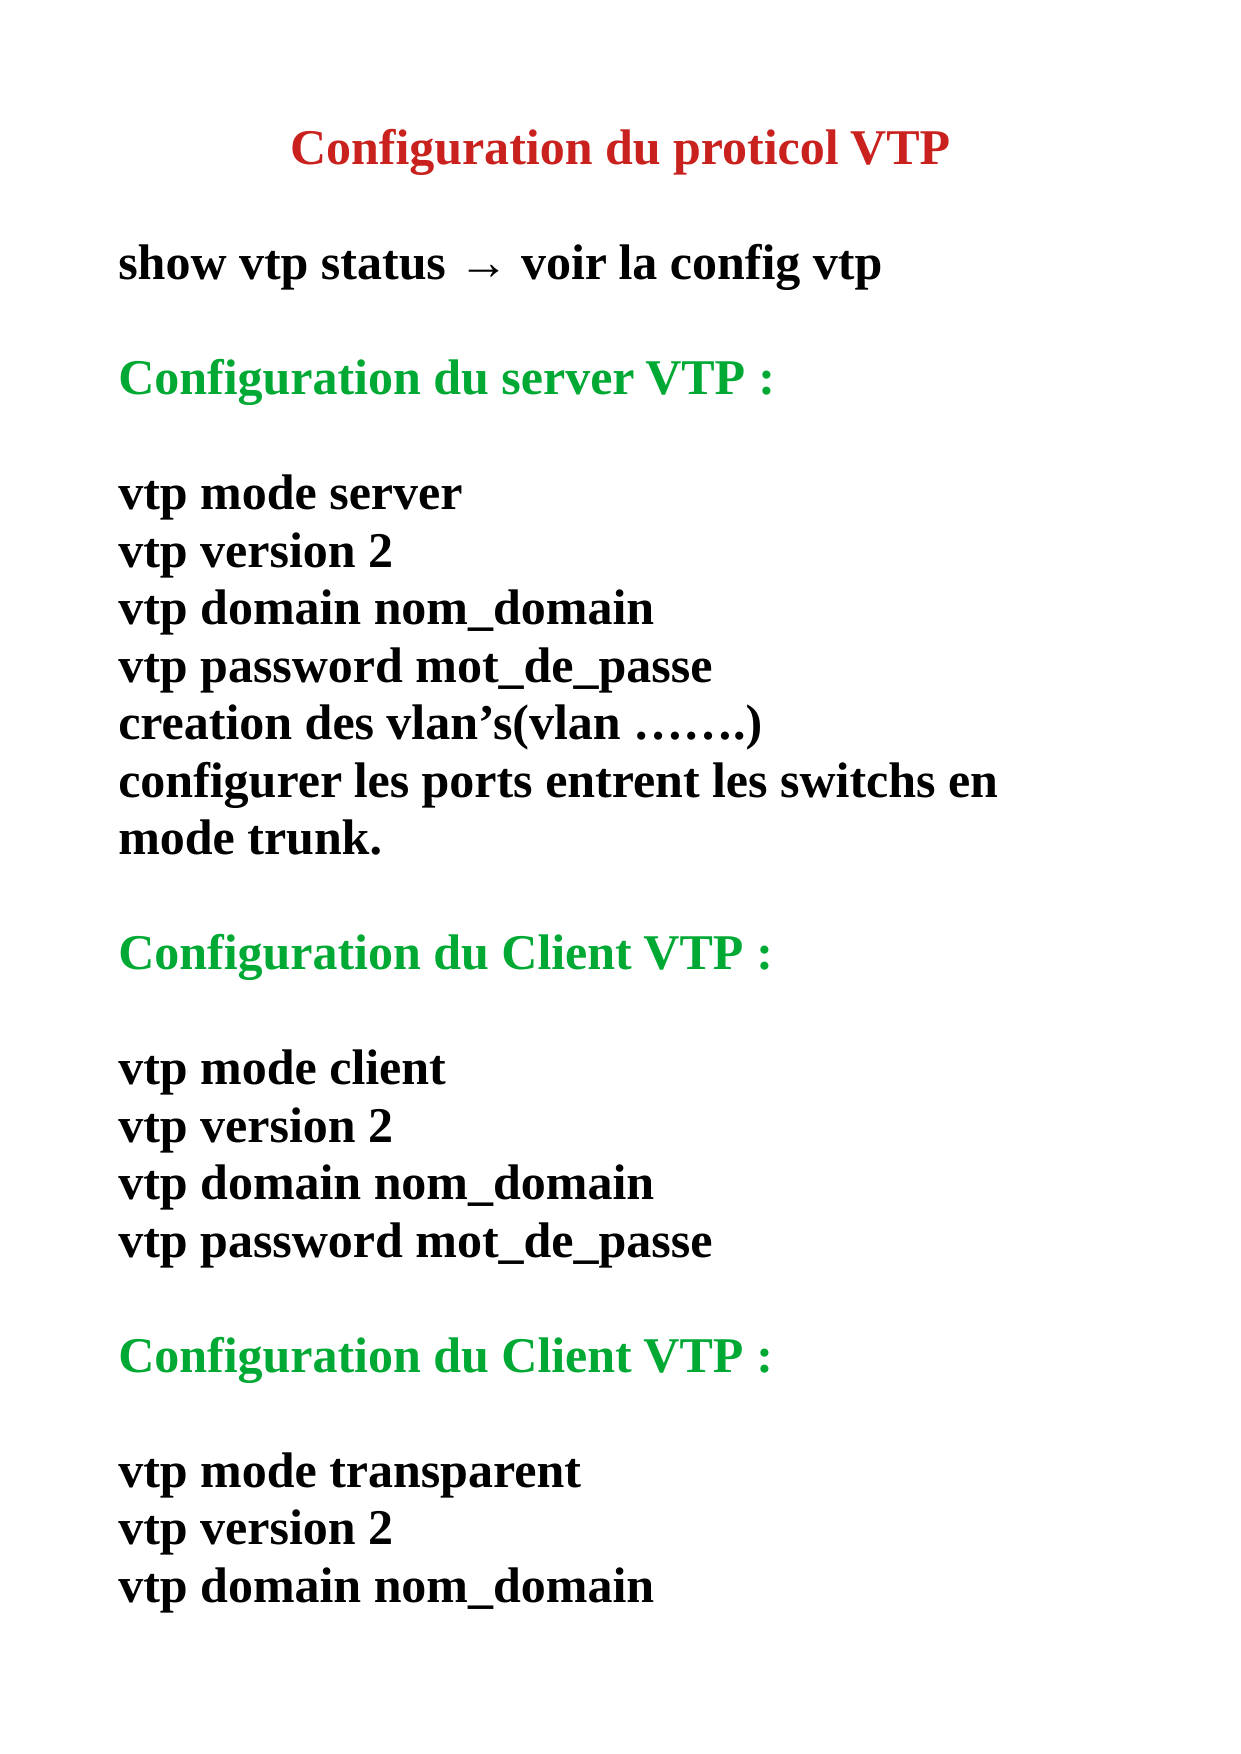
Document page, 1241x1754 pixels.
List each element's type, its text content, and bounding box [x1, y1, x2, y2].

text configurer les ports entrent les switchs en mode trunk. [118, 751, 1122, 866]
text show vtp status → voir la config vtp [118, 233, 1122, 291]
text Configuration du proticol VTP [118, 118, 1122, 176]
text vtp domain nom_domain [118, 1556, 1122, 1613]
text creation des vlan’s(vlan …….) [118, 693, 1122, 751]
text vtp mode server [118, 463, 1122, 521]
text Configuration du server VTP : [118, 348, 1122, 406]
text vtp domain nom_domain [118, 1153, 1122, 1211]
text vtp domain nom_domain [118, 578, 1122, 636]
text vtp version 2 [118, 1498, 1122, 1556]
text vtp mode transparent [118, 1441, 1122, 1498]
text vtp mode client [118, 1038, 1122, 1096]
text Configuration du Client VTP : [118, 923, 1122, 981]
text vtp password mot_de_passe [118, 1211, 1122, 1268]
text vtp version 2 [118, 521, 1122, 578]
text Configuration du Client VTP : [118, 1326, 1122, 1383]
text vtp version 2 [118, 1096, 1122, 1153]
text vtp password mot_de_passe [118, 636, 1122, 693]
